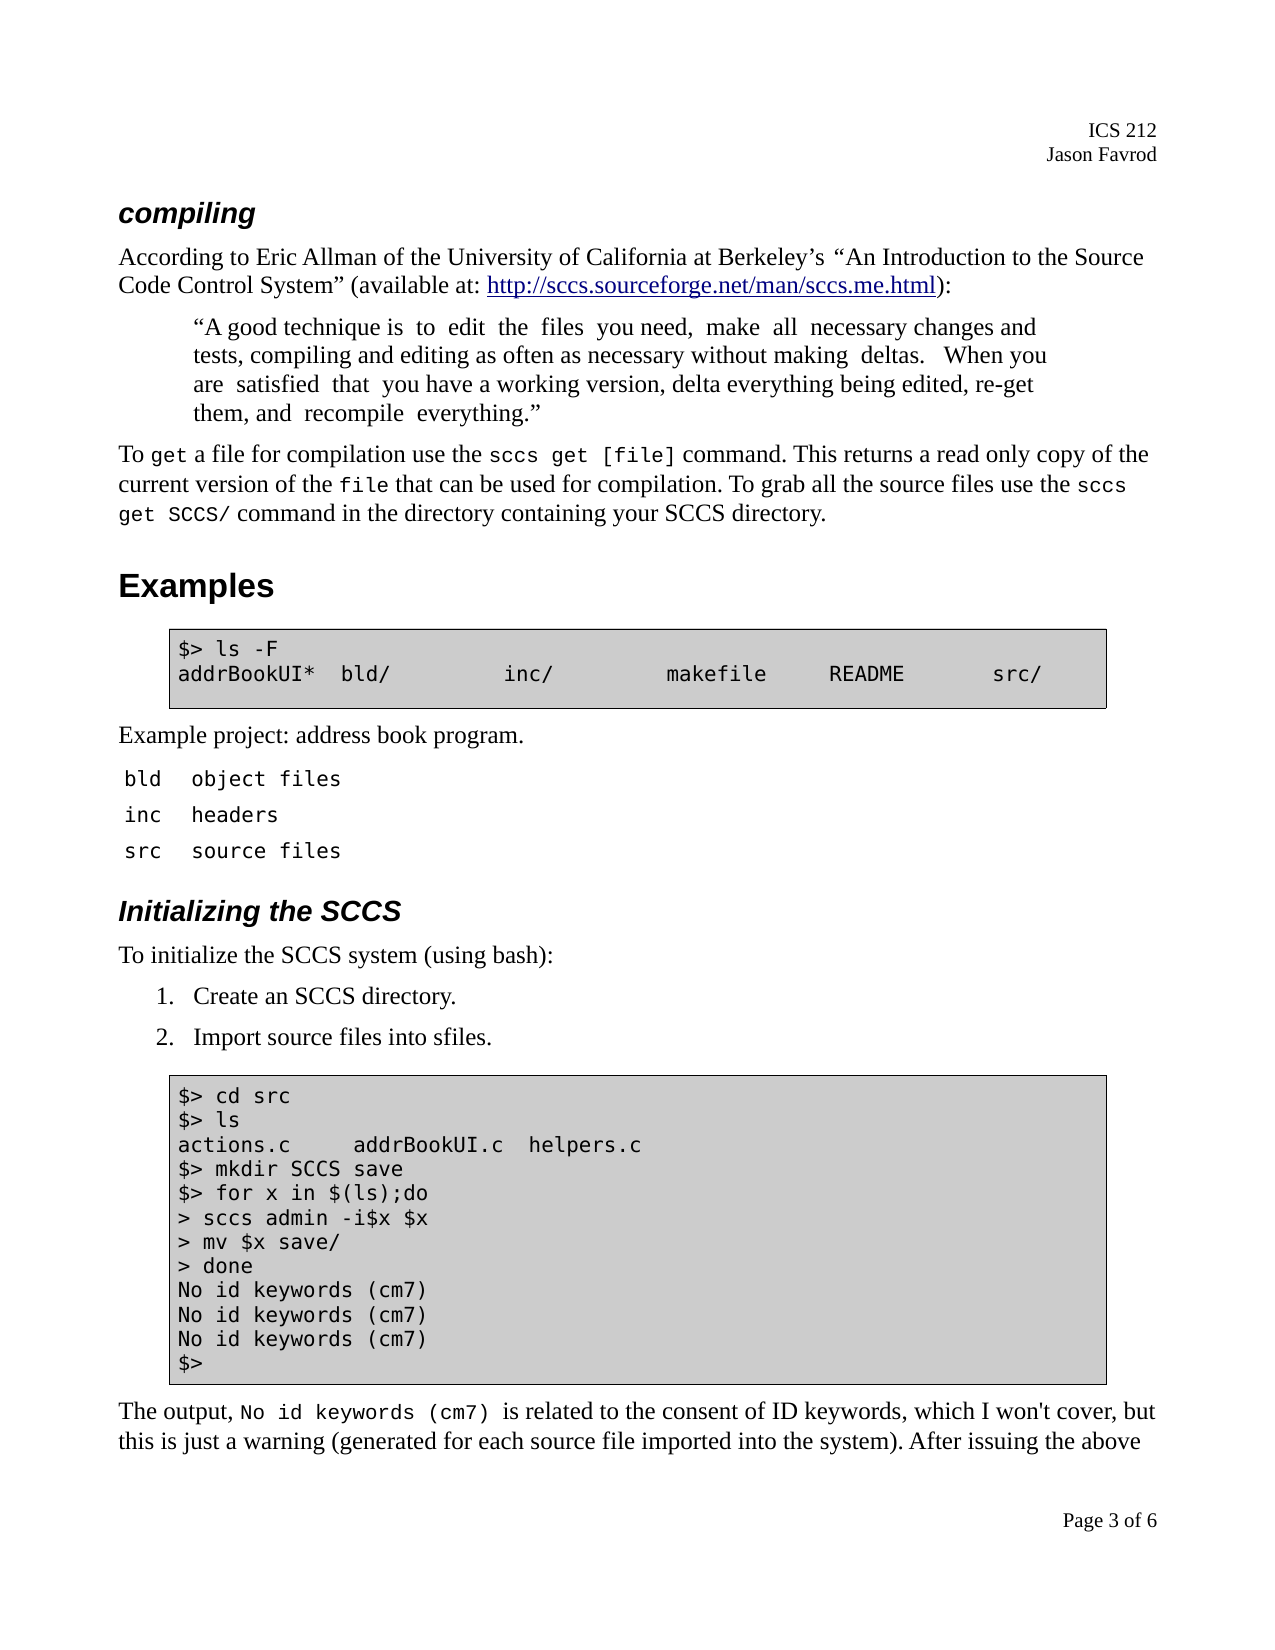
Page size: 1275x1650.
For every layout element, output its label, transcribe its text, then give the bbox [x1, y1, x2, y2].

table_cell source files [185, 833, 409, 869]
text > mv $x save/ [178, 1230, 1097, 1254]
text $> cd src [178, 1084, 1097, 1108]
text “A good technique is to edit the files you need, make all necessary changes and tests, compiling and editing as often as necessary without making deltas. When you are satisfied that you have a working version, delta everything being edited, re-get them, and recompile everything.” [193, 312, 1082, 427]
text $> [178, 1351, 1097, 1376]
text To get a file for compilation use the sccs get [file] command. This returns a read only copy of the current version of the file that can be used for compilation. To grab all the source files use the sccs get SCCS/ command in the directory containing your SCCS directory. [118, 439, 1157, 528]
list Import source files into sfiles. [156, 1022, 1157, 1051]
table_header bld [118, 761, 185, 797]
text $> ls -F [178, 637, 1097, 662]
text actions.c addrBookUI.c helpers.c [178, 1133, 1097, 1157]
text addrBookUI* bld/ inc/ makefile README src/ [178, 662, 1097, 686]
table_cell inc [118, 797, 185, 833]
text The output, No id keywords (cm7) is related to the consent of ID keywords, which I won't cover, but this is just a warning (generated for each source file imported into the system). After issuing the above [118, 1063, 1157, 1455]
text No id keywords (cm7) [178, 1278, 1097, 1303]
text > done [178, 1254, 1097, 1278]
text According to Eric Allman of the University of California at Berkeley’s “An Introduction to the Source Code Control System” (available at: http://sccs.sourceforge.net/man/sccs.me.html): [118, 242, 1157, 299]
text No id keywords (cm7) [178, 1327, 1097, 1351]
subtitle Initializing the SCCS [118, 894, 1157, 927]
table_cell src [118, 833, 185, 869]
text $> for x in $(ls);do [178, 1181, 1097, 1206]
table_header object files [185, 761, 409, 797]
list Create an SCCS directory. [156, 981, 1157, 1010]
subtitle Examples [118, 566, 1157, 604]
text No id keywords (cm7) [178, 1303, 1097, 1327]
text $> ls [178, 1108, 1097, 1133]
text > sccs admin -i$x $x [178, 1206, 1097, 1230]
subtitle compiling [118, 196, 1157, 229]
text $> mkdir SCCS save [178, 1157, 1097, 1181]
text Example project: address book program. [118, 617, 1157, 749]
table_cell headers [185, 797, 409, 833]
text To initialize the SCCS system (using bash): [118, 940, 1157, 968]
